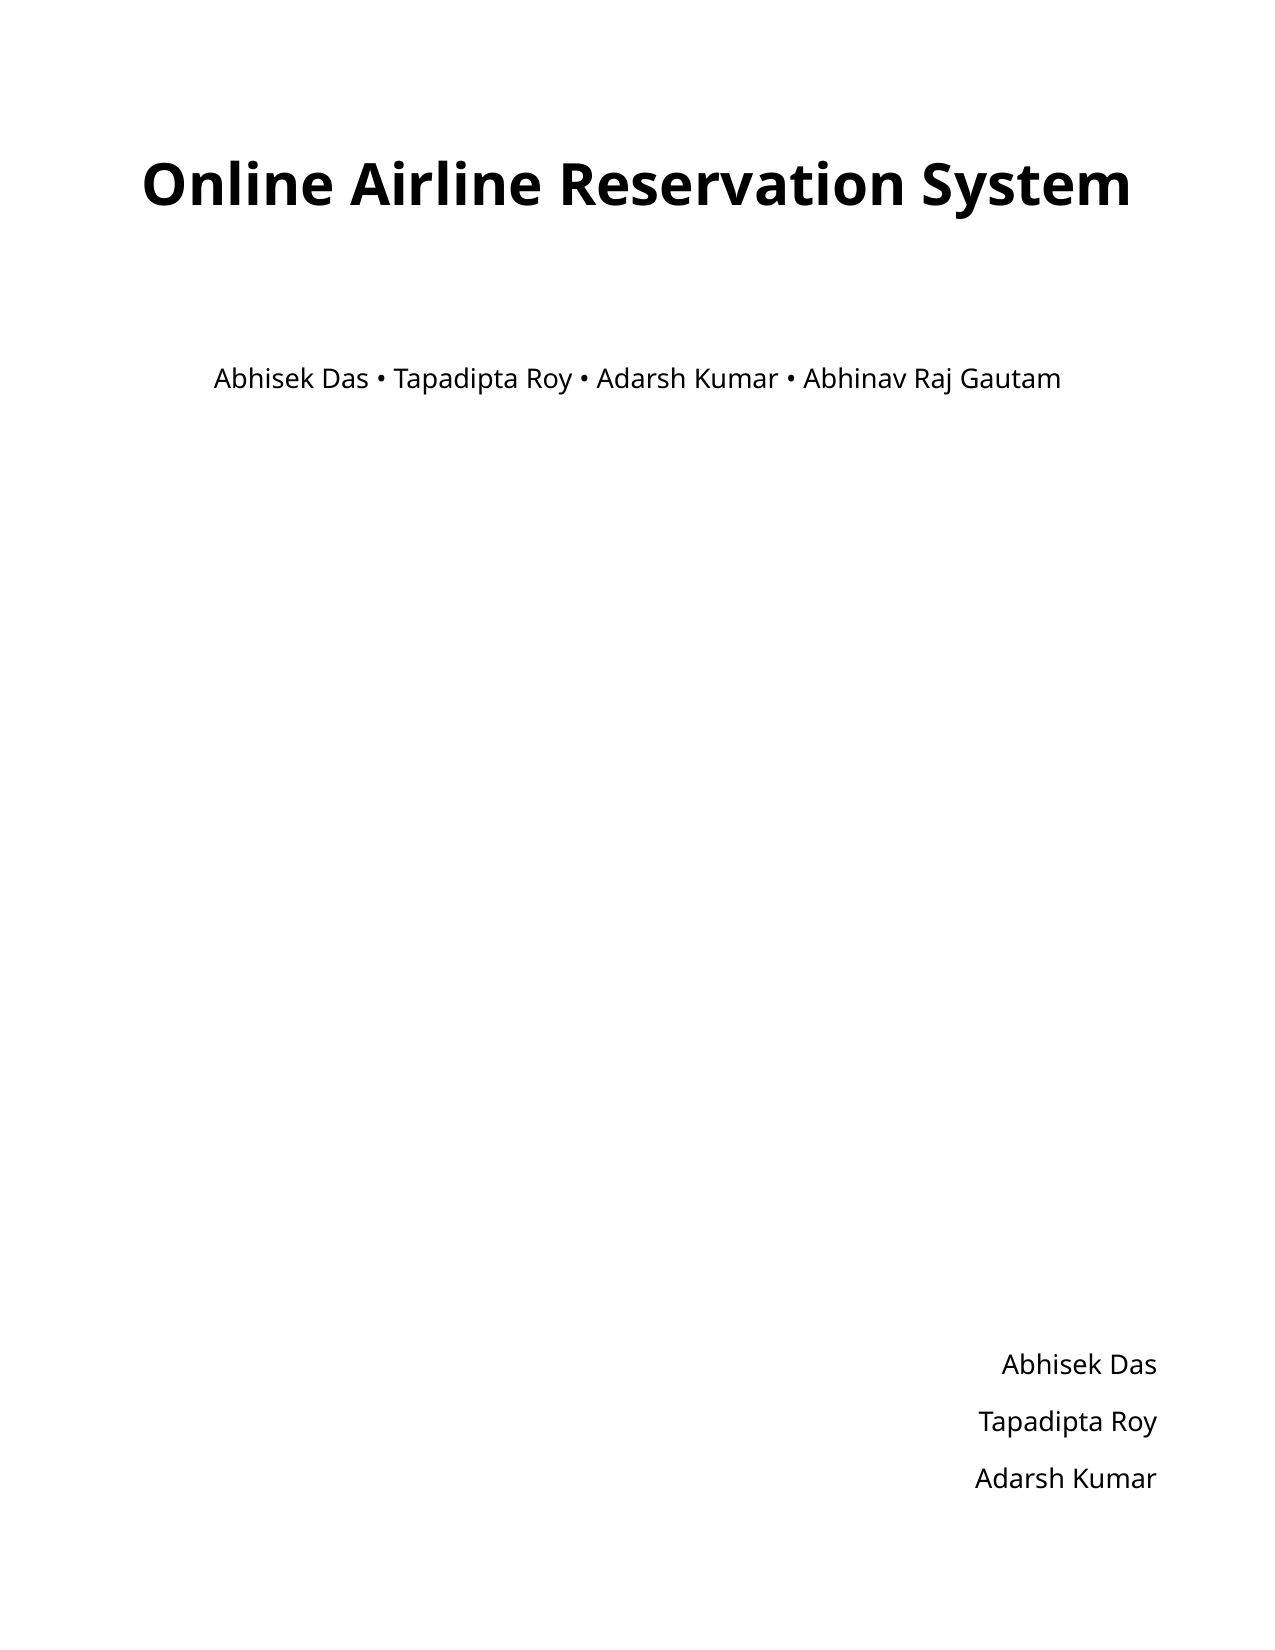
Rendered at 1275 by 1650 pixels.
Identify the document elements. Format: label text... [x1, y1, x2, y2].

text Abhisek Das [118, 1345, 1157, 1382]
text Adarsh Kumar [118, 1459, 1157, 1496]
title Online Airline Reservation System [118, 143, 1157, 223]
text Tapadipta Roy [118, 1402, 1157, 1439]
text Abhisek Das • Tapadipta Roy • Adarsh Kumar • Abhinav Raj Gautam [118, 359, 1157, 396]
